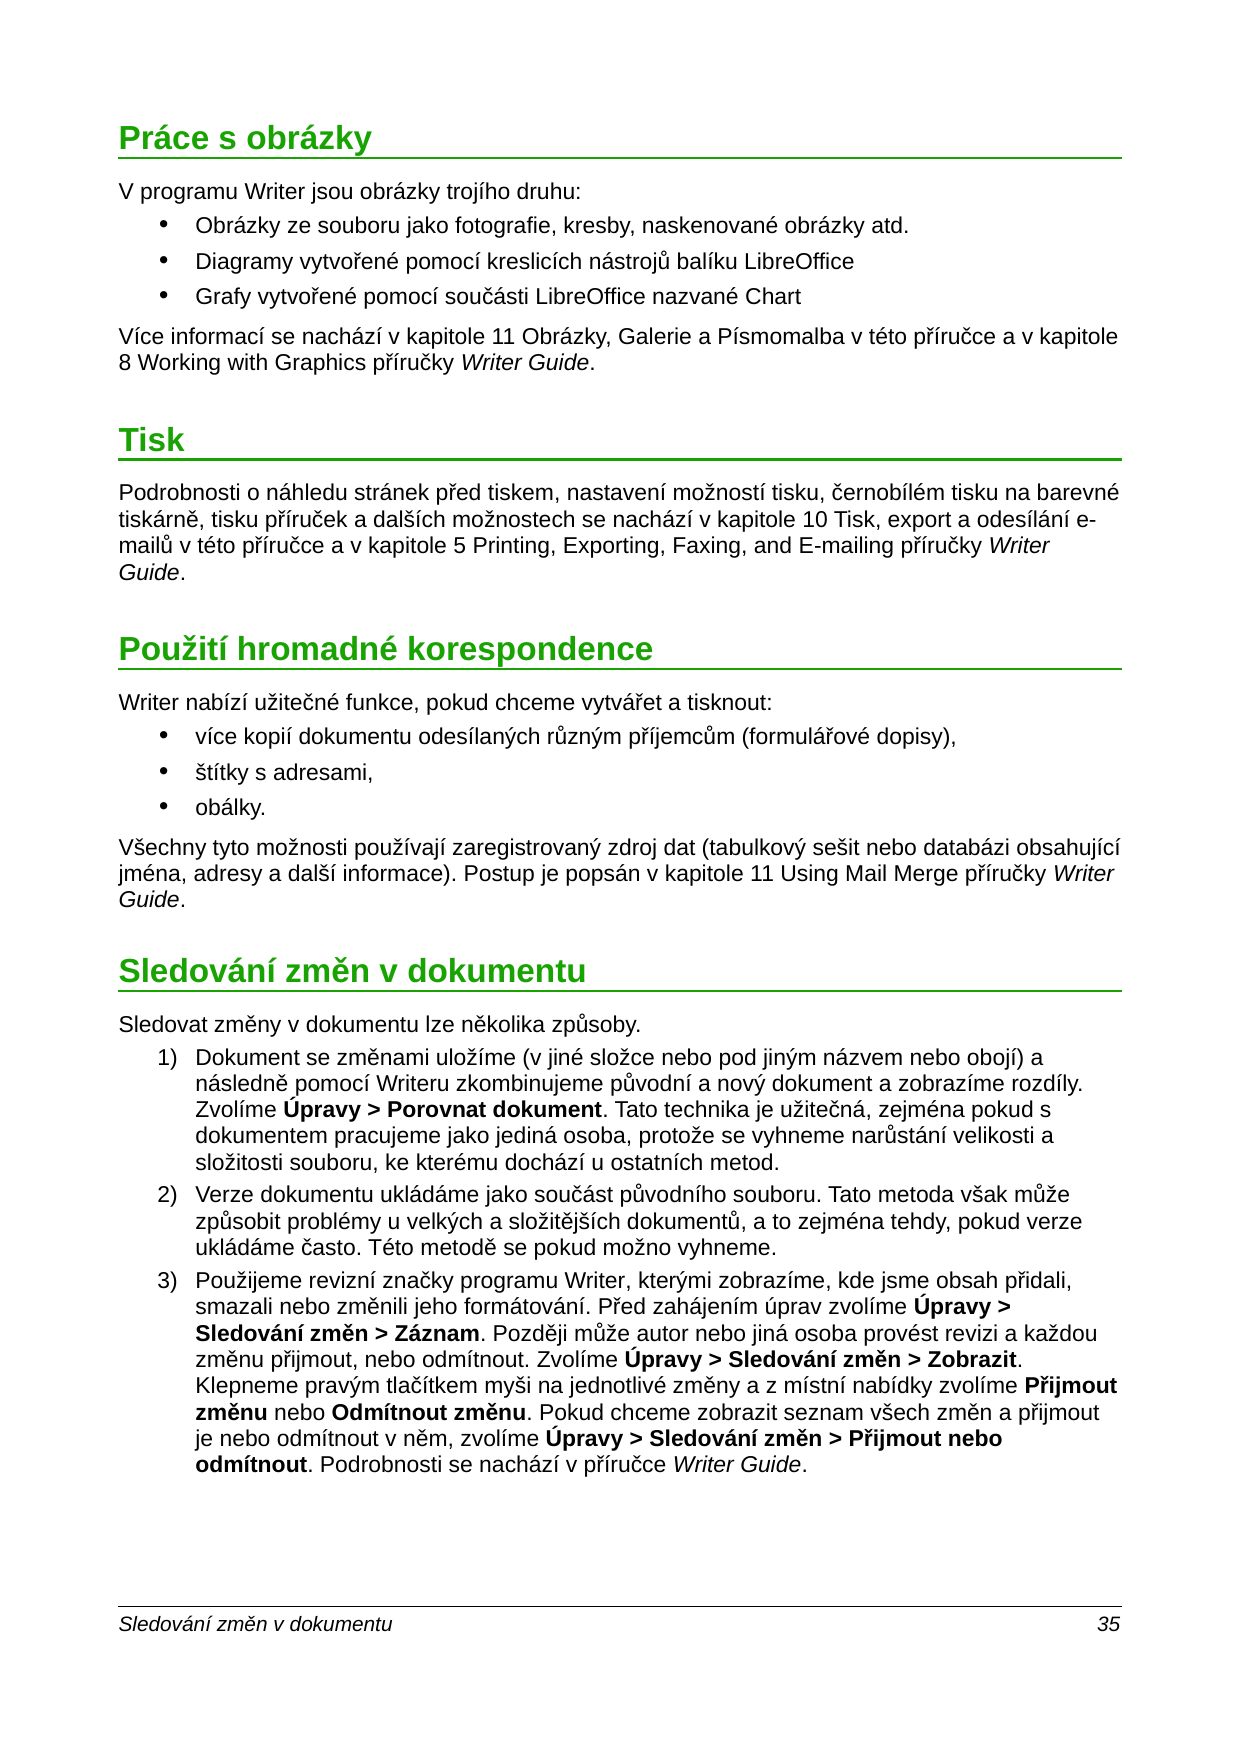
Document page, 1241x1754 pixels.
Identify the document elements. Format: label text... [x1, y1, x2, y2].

list štítky s adresami, [156, 757, 1122, 786]
list obálky. [156, 792, 1122, 821]
list Sledovat změny v dokumentu lze několika způsoby. [118, 1011, 1122, 1037]
list Writer nabízí užitečné funkce, pokud chceme vytvářet a tisknout: [118, 688, 1122, 715]
subtitle Použití hromadné korespondence [118, 629, 1122, 668]
list Obrázky ze souboru jako fotografie, kresby, naskenované obrázky atd. [156, 211, 1122, 240]
text Všechny tyto možnosti používají zaregistrovaný zdroj dat (tabulkový sešit nebo databázi obsahující jména, adresy a další informace). Postup je popsán v kapitole 11 Using Mail Merge příručky Writer Guide. [118, 834, 1122, 913]
list Diagramy vytvořené pomocí kreslicích nástrojů balíku LibreOffice [156, 246, 1122, 275]
list více kopií dokumentu odesílaných různým příjemcům (formulářové dopisy), [156, 721, 1122, 751]
subtitle Práce s obrázky [118, 118, 1122, 157]
list Použijeme revizní značky programu Writer, kterými zobrazíme, kde jsme obsah přidali, smazali nebo změnili jeho formátování. Před zahájením úprav zvolíme Úpravy > Sledování změn > Záznam. Později může autor nebo jiná osoba provést revizi a každou změnu přijmout, nebo odmítnout. Zvolíme Úpravy > Sledování změn > Zobrazit. Klepneme pravým tlačítkem myši na jednotlivé změny a z místní nabídky zvolíme Přijmout změnu nebo Odmítnout změnu. Pokud chceme zobrazit seznam všech změn a přijmout je nebo odmítnout v něm, zvolíme Úpravy > Sledování změn > Přijmout nebo odmítnout. Podrobnosti se nachází v příručce Writer Guide. [177, 1267, 1122, 1478]
list Verze dokumentu ukládáme jako součást původního souboru. Tato metoda však může způsobit problémy u velkých a složitějších dokumentů, a to zejména tehdy, pokud verze ukládáme často. Této metodě se pokud možno vyhneme. [177, 1181, 1122, 1261]
list Grafy vytvořené pomocí součásti LibreOffice nazvané Chart [156, 281, 1122, 311]
list Dokument se změnami uložíme (v jiné složce nebo pod jiným názvem nebo obojí) a následně pomocí Writeru zkombinujeme původní a nový dokument a zobrazíme rozdíly. Zvolíme Úpravy > Porovnat dokument. Tato technika je užitečná, zejména pokud s dokumentem pracujeme jako jediná osoba, protože se vyhneme narůstání velikosti a složitosti souboru, ke kterému dochází u ostatních metod. [177, 1043, 1122, 1175]
text Více informací se nachází v kapitole 11 Obrázky, Galerie a Písmomalba v této příručce a v kapitole 8 Working with Graphics příručky Writer Guide. [118, 323, 1122, 376]
text Podrobnosti o náhledu stránek před tiskem, nastavení možností tisku, černobílém tisku na barevné tiskárně, tisku příruček a dalších možnostech se nachází v kapitole 10 Tisk, export a odesílání e-mailů v této příručce a v kapitole 5 Printing, Exporting, Faxing, and E‑mailing příručky Writer Guide. [118, 479, 1122, 585]
subtitle Sledování změn v dokumentu [118, 951, 1122, 990]
subtitle Tisk [118, 420, 1122, 458]
list V programu Writer jsou obrázky trojího druhu: [118, 178, 1122, 204]
